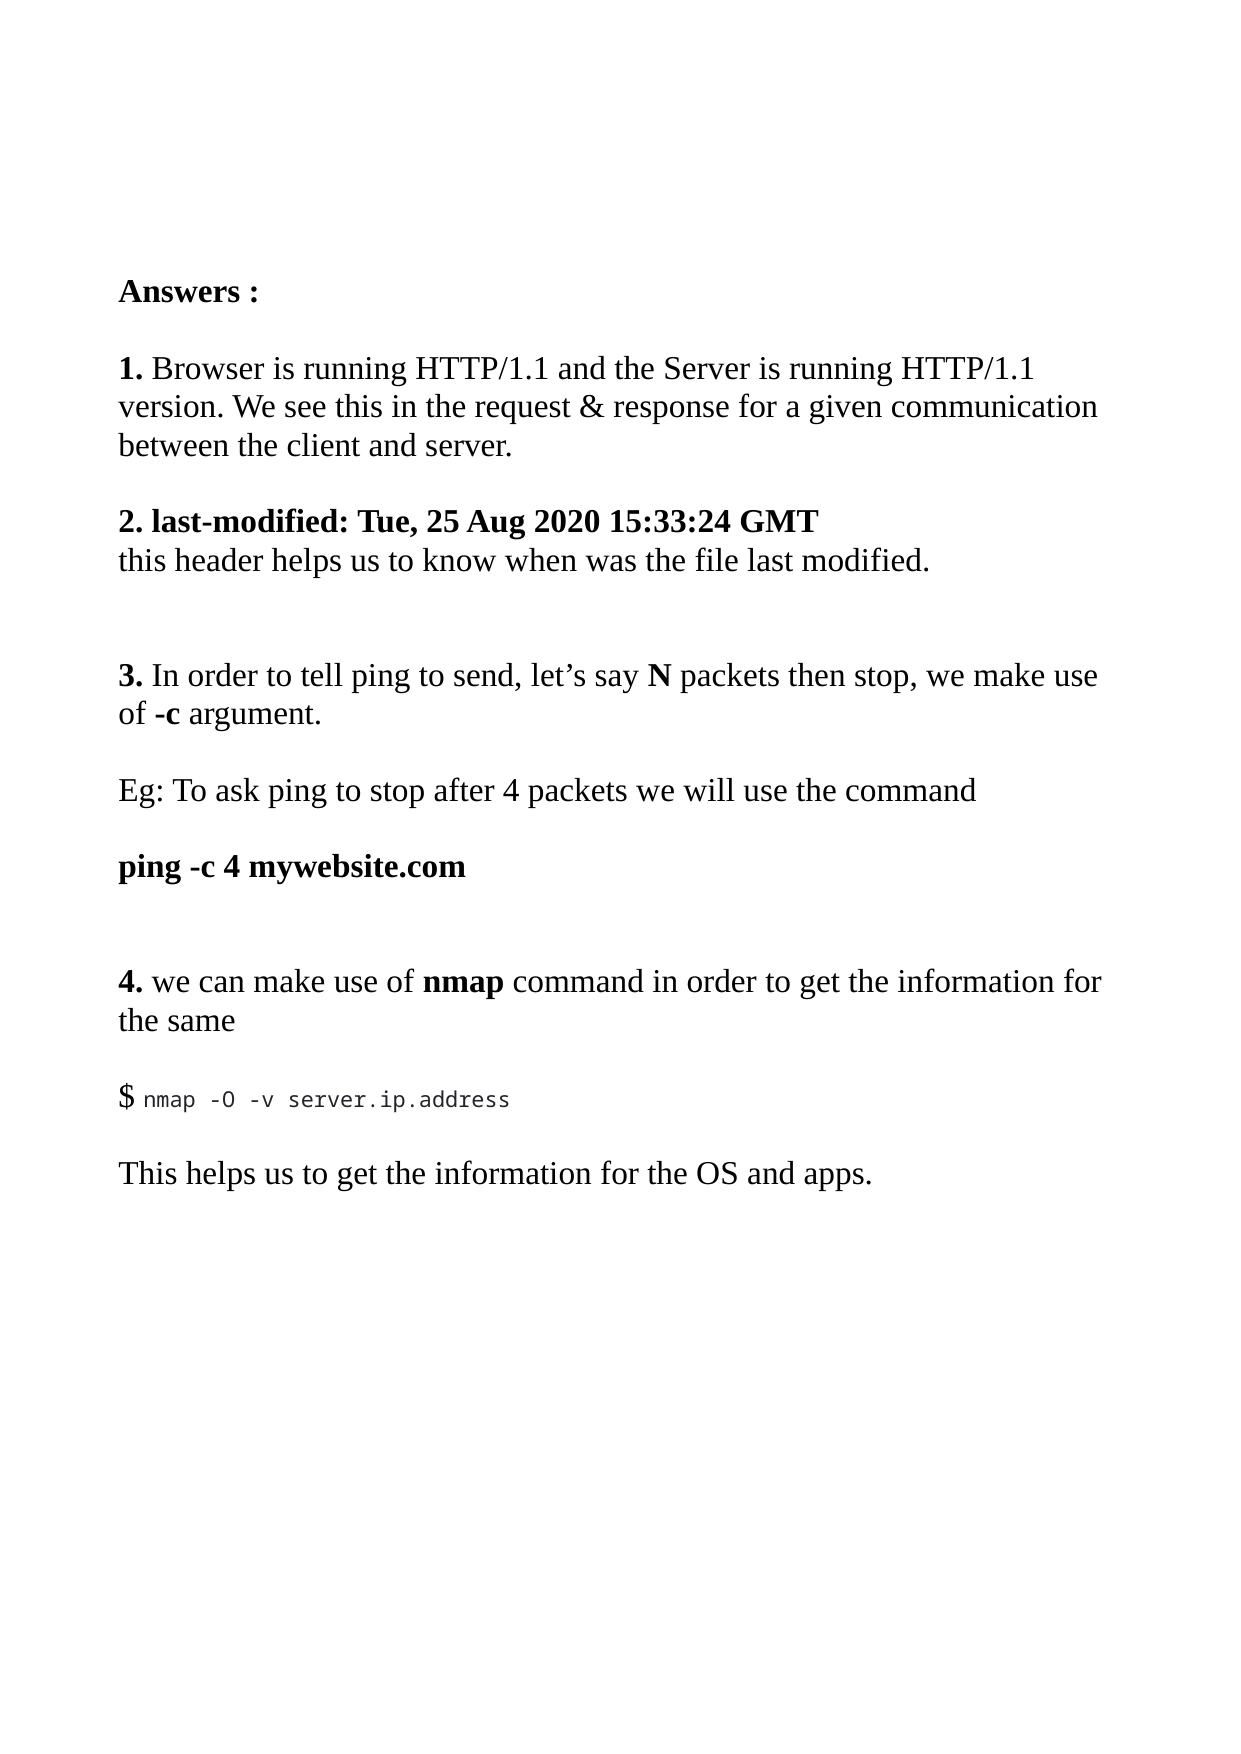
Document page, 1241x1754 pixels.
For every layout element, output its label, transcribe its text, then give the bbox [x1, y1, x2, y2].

text 1. Browser is running HTTP/1.1 and the Server is running HTTP/1.1 version. We see this in the request & response for a given communication between the client and server. [118, 348, 1122, 463]
text 4. we can make use of nmap command in order to get the information for the same [118, 961, 1122, 1038]
text ping -c 4 mywebsite.com [118, 846, 1122, 885]
text 2. last-modified: Tue, 25 Aug 2020 15:33:24 GMT [118, 501, 1122, 540]
text this header helps us to know when was the file last modified. [118, 540, 1122, 578]
text Answers : [118, 271, 1122, 310]
text $ nmap -O -v server.ip.address [118, 1076, 1122, 1115]
text Eg: To ask ping to stop after 4 packets we will use the command [118, 770, 1122, 808]
text 3. In order to tell ping to send, let’s say N packets then stop, we make use of -c argument. [118, 655, 1122, 731]
text This helps us to get the information for the OS and apps. [118, 1153, 1122, 1191]
